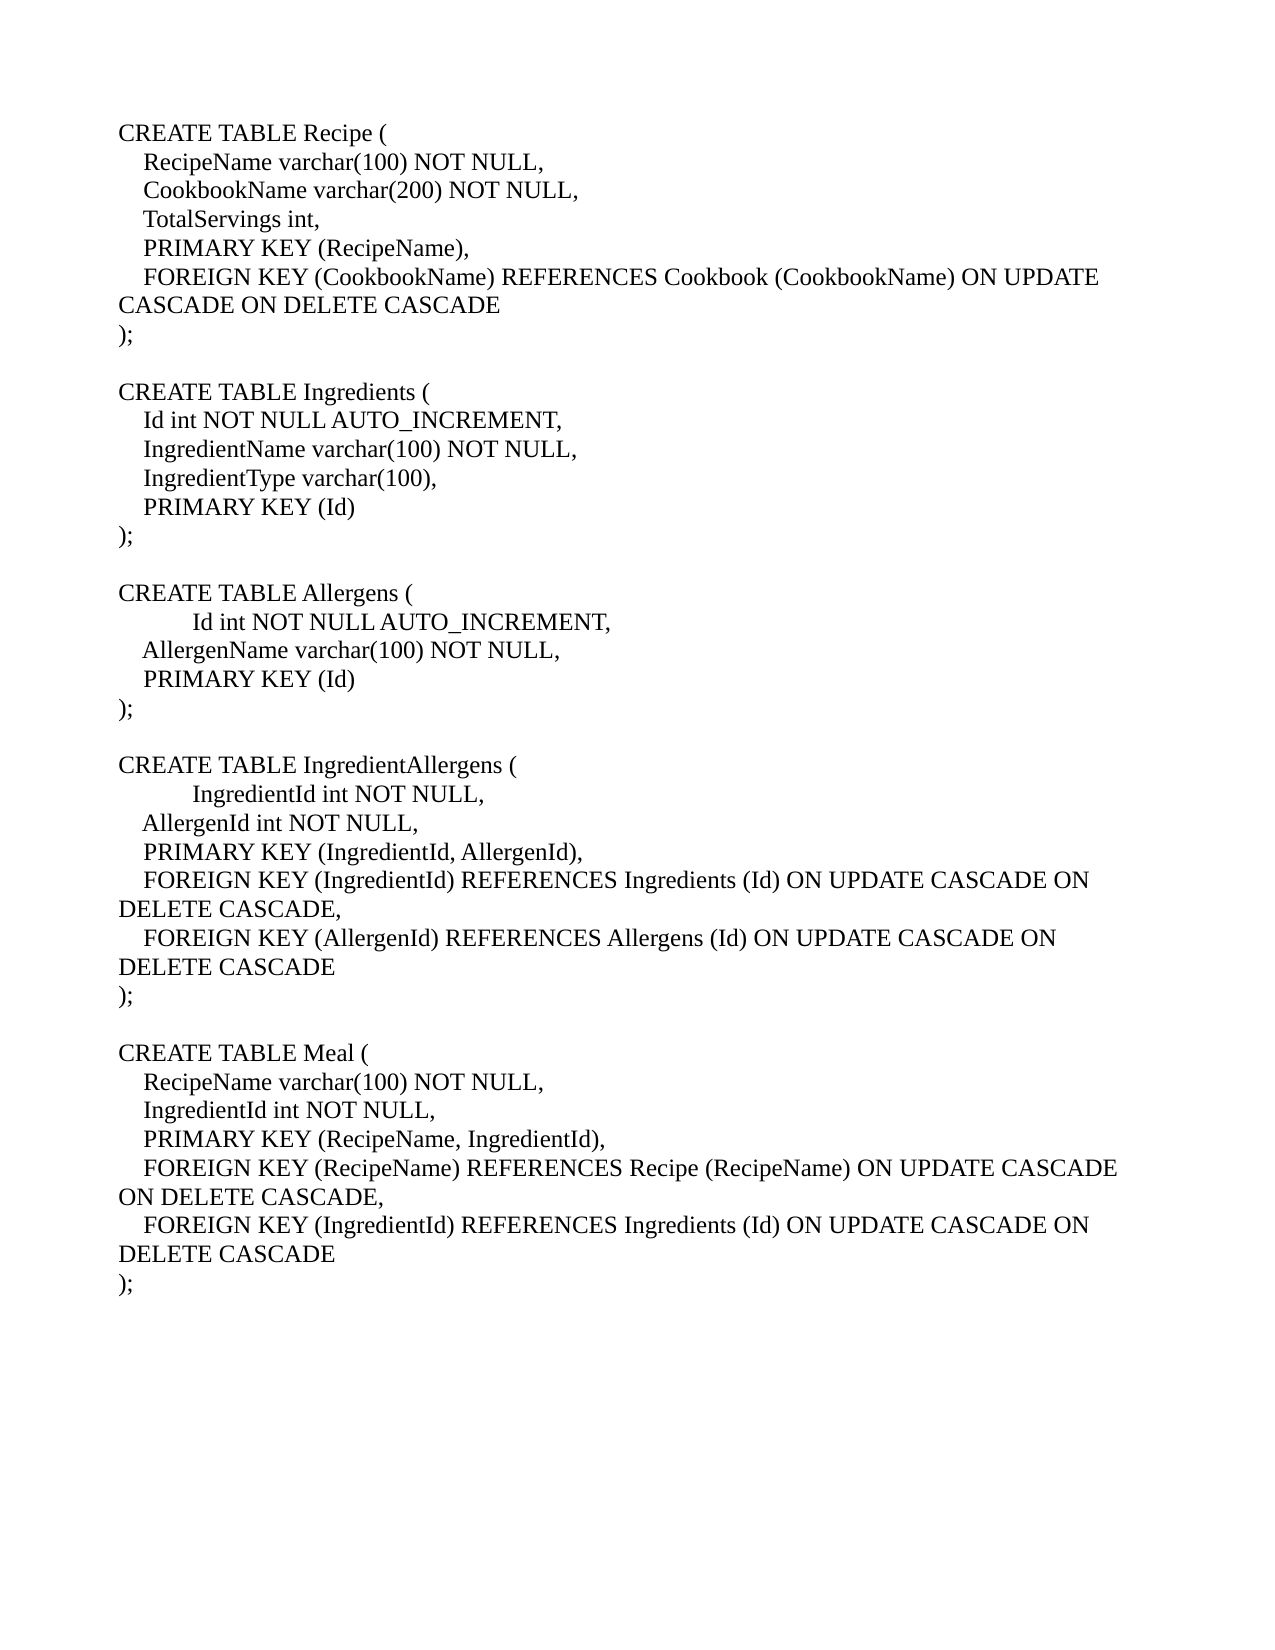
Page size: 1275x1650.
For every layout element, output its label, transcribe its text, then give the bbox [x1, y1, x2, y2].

text RecipeName varchar(100) NOT NULL, [118, 147, 1157, 176]
text ); [118, 981, 1157, 1009]
text FOREIGN KEY (AllergenId) REFERENCES Allergens (Id) ON UPDATE CASCADE ON DELETE CASCADE [118, 923, 1157, 981]
text Id int NOT NULL AUTO_INCREMENT, [118, 607, 1157, 636]
text PRIMARY KEY (Id) [118, 492, 1157, 521]
text PRIMARY KEY (IngredientId, AllergenId), [118, 837, 1157, 866]
text IngredientId int NOT NULL, [118, 1096, 1157, 1124]
text RecipeName varchar(100) NOT NULL, [118, 1067, 1157, 1096]
text ); [118, 521, 1157, 549]
text TotalServings int, [118, 204, 1157, 233]
text AllergenName varchar(100) NOT NULL, [118, 636, 1157, 664]
text ); [118, 693, 1157, 722]
text FOREIGN KEY (IngredientId) REFERENCES Ingredients (Id) ON UPDATE CASCADE ON DELETE CASCADE [118, 1211, 1157, 1268]
text ); [118, 1268, 1157, 1297]
text CREATE TABLE IngredientAllergens ( [118, 751, 1157, 779]
text IngredientName varchar(100) NOT NULL, [118, 434, 1157, 463]
text CREATE TABLE Allergens ( [118, 578, 1157, 607]
text CREATE TABLE Meal ( [118, 1038, 1157, 1067]
text FOREIGN KEY (IngredientId) REFERENCES Ingredients (Id) ON UPDATE CASCADE ON DELETE CASCADE, [118, 866, 1157, 923]
text FOREIGN KEY (RecipeName) REFERENCES Recipe (RecipeName) ON UPDATE CASCADE ON DELETE CASCADE, [118, 1153, 1157, 1211]
text IngredientId int NOT NULL, [118, 779, 1157, 808]
text CREATE TABLE Ingredients ( [118, 377, 1157, 406]
text CookbookName varchar(200) NOT NULL, [118, 176, 1157, 204]
text FOREIGN KEY (CookbookName) REFERENCES Cookbook (CookbookName) ON UPDATE CASCADE ON DELETE CASCADE [118, 262, 1157, 319]
text CREATE TABLE Recipe ( [118, 118, 1157, 147]
text PRIMARY KEY (RecipeName), [118, 233, 1157, 262]
text PRIMARY KEY (RecipeName, IngredientId), [118, 1124, 1157, 1153]
text PRIMARY KEY (Id) [118, 664, 1157, 693]
text Id int NOT NULL AUTO_INCREMENT, [118, 406, 1157, 434]
text AllergenId int NOT NULL, [118, 808, 1157, 837]
text ); [118, 319, 1157, 348]
text IngredientType varchar(100), [118, 463, 1157, 492]
